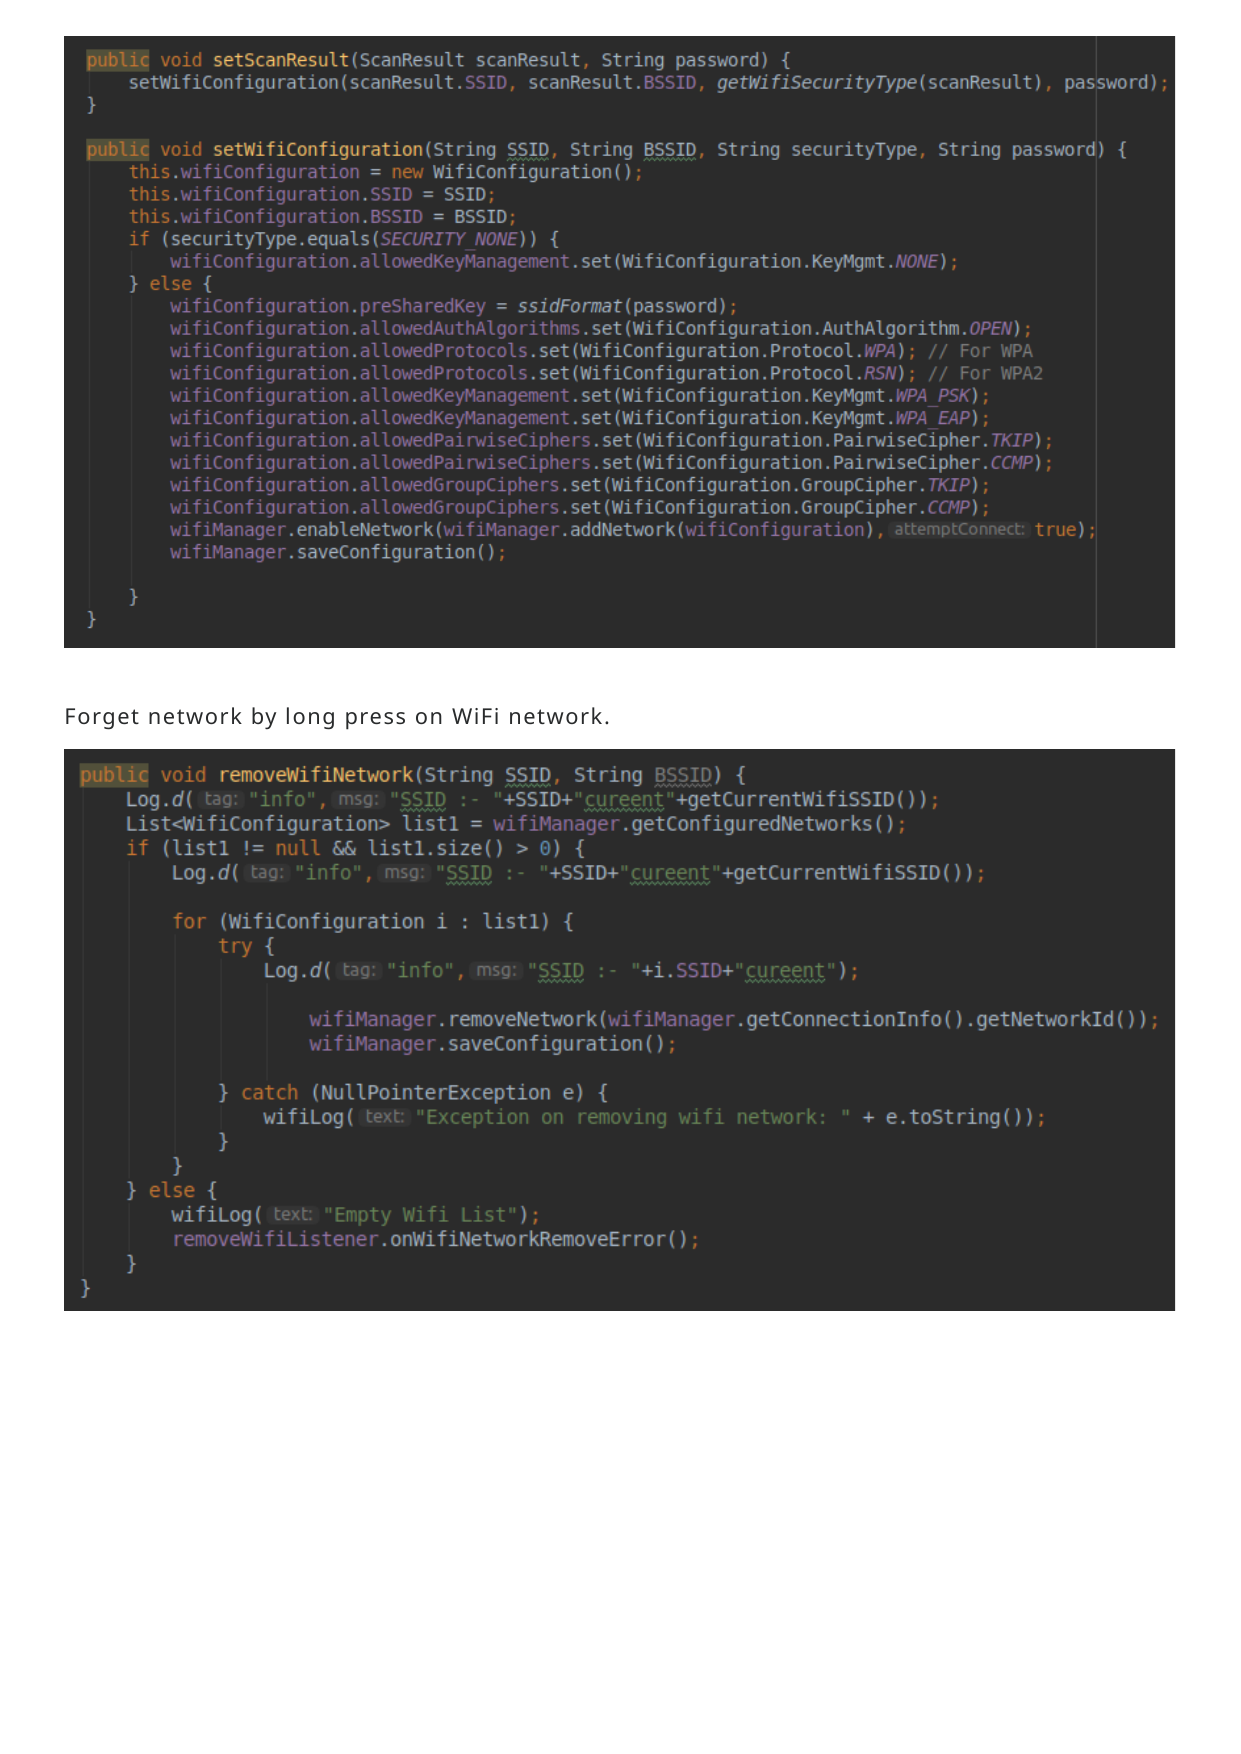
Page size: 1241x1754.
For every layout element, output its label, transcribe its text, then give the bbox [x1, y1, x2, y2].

picture [64, 36, 1175, 648]
text Forget network by long press on WiFi network. [64, 701, 1175, 731]
picture [64, 749, 1175, 1311]
